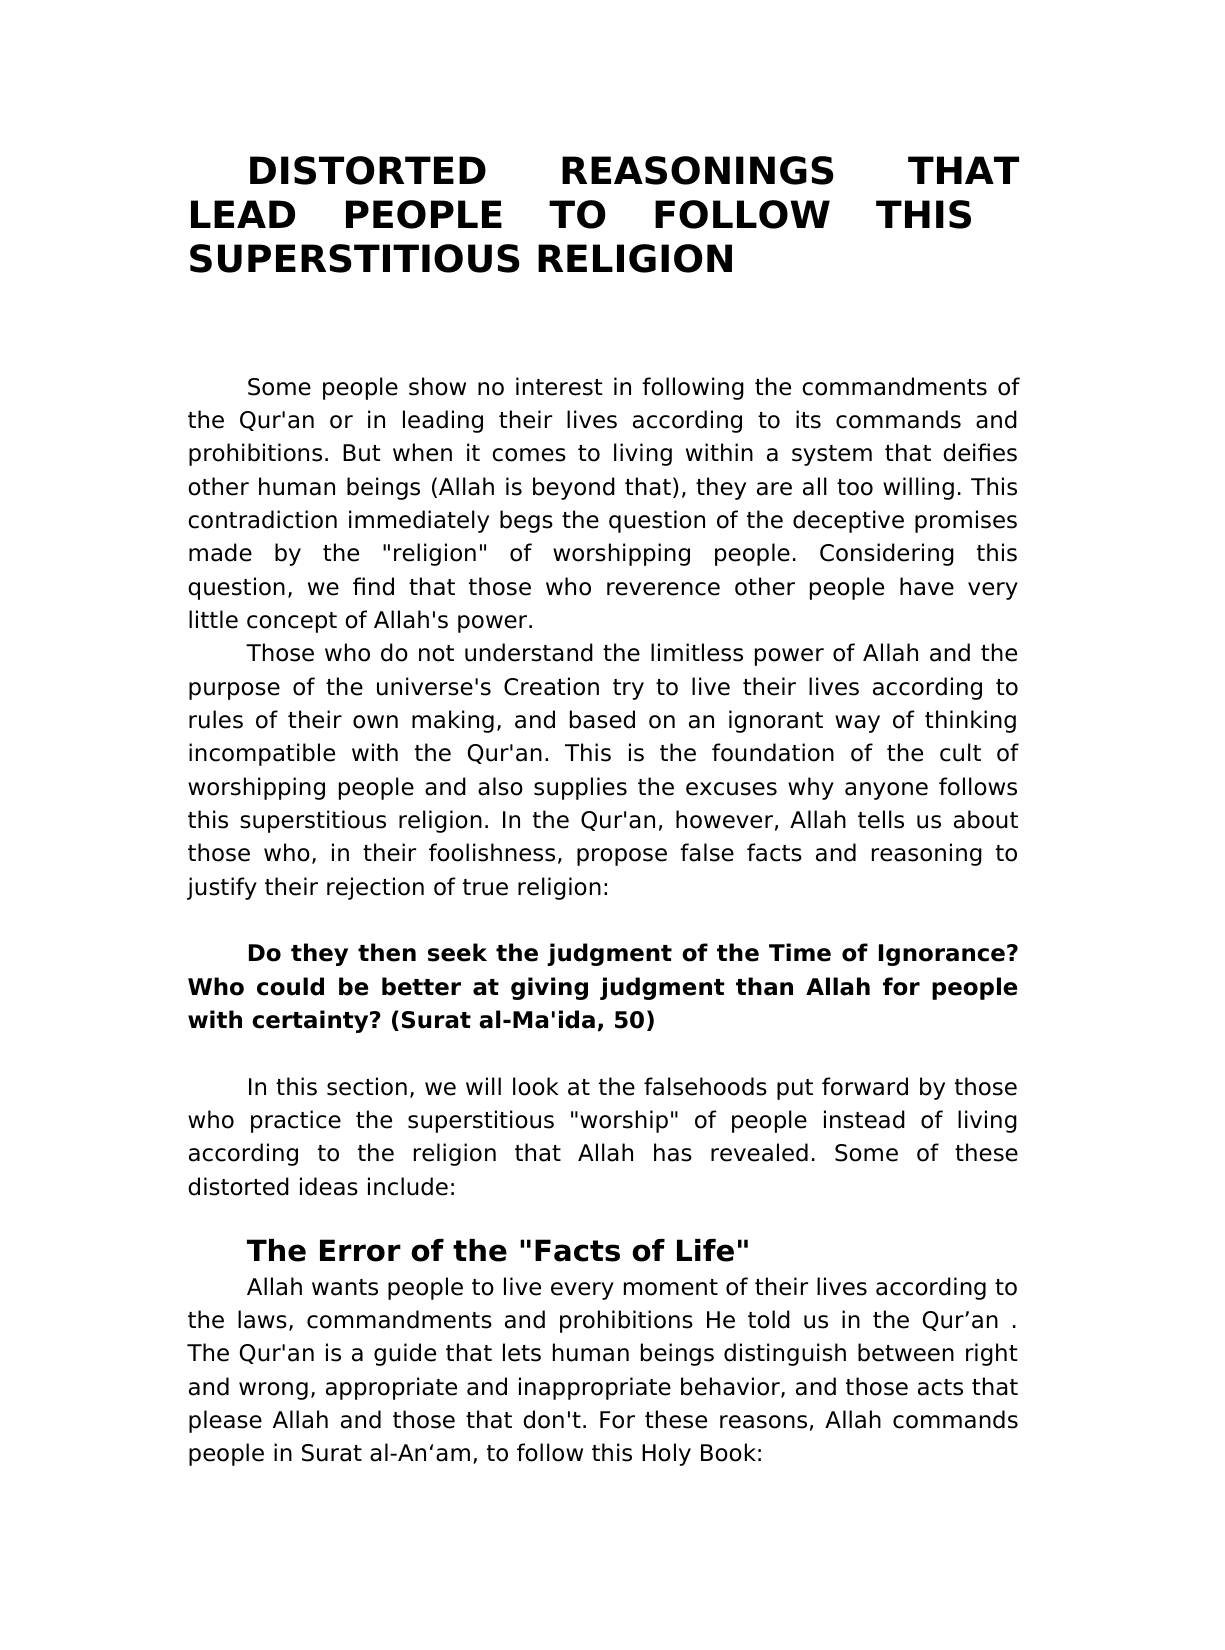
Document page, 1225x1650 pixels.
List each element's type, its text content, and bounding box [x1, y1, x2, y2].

text In this section, we will look at the falsehoods put forward by those who practice the superstitious "worship" of people instead of living according to the religion that Allah has revealed. Some of these distorted ideas include: [187, 1068, 1020, 1202]
text Do they then seek the judgment of the Time of Ignorance? Who could be better at giving judgment than Allah for people with certainty? (Surat al-Ma'ida, 50) [187, 935, 1020, 1035]
text Those who do not understand the limitless power of Allah and the purpose of the universe's Creation try to live their lives according to rules of their own making, and based on an ignorant way of thinking incompatible with the Qur'an. This is the foundation of the cult of worshipping people and also supplies the excuses why anyone follows this superstitious religion. In the Qur'an, however, Allah tells us about those who, in their foolishness, propose false facts and reasoning to justify their rejection of true religion: [187, 635, 1020, 902]
text Allah wants people to live every moment of their lives according to the laws, commandments and prohibitions He told us in the Qur’an . The Qur'an is a guide that lets human beings distinguish between right and wrong, appropriate and inappropriate behavior, and those acts that please Allah and those that don't. For these reasons, Allah commands people in Surat al-An‘am, to follow this Holy Book: [187, 1268, 1020, 1468]
text The Error of the "Facts of Life" [187, 1235, 1020, 1268]
text Some people show no interest in following the commandments of the Qur'an or in leading their lives according to its commands and prohibitions. But when it comes to living within a system that deifies other human beings (Allah is beyond that), they are all too willing. This contradiction immediately begs the question of the deceptive promises made by the "religion" of worshipping people. Considering this question, we find that those who reverence other people have very little concept of Allah's power. [187, 368, 1020, 635]
text DISTORTED REASONINGS THAT LEAD PEOPLE TO FOLLOW THIS SUPERSTITIOUS RELIGION [187, 150, 1020, 281]
